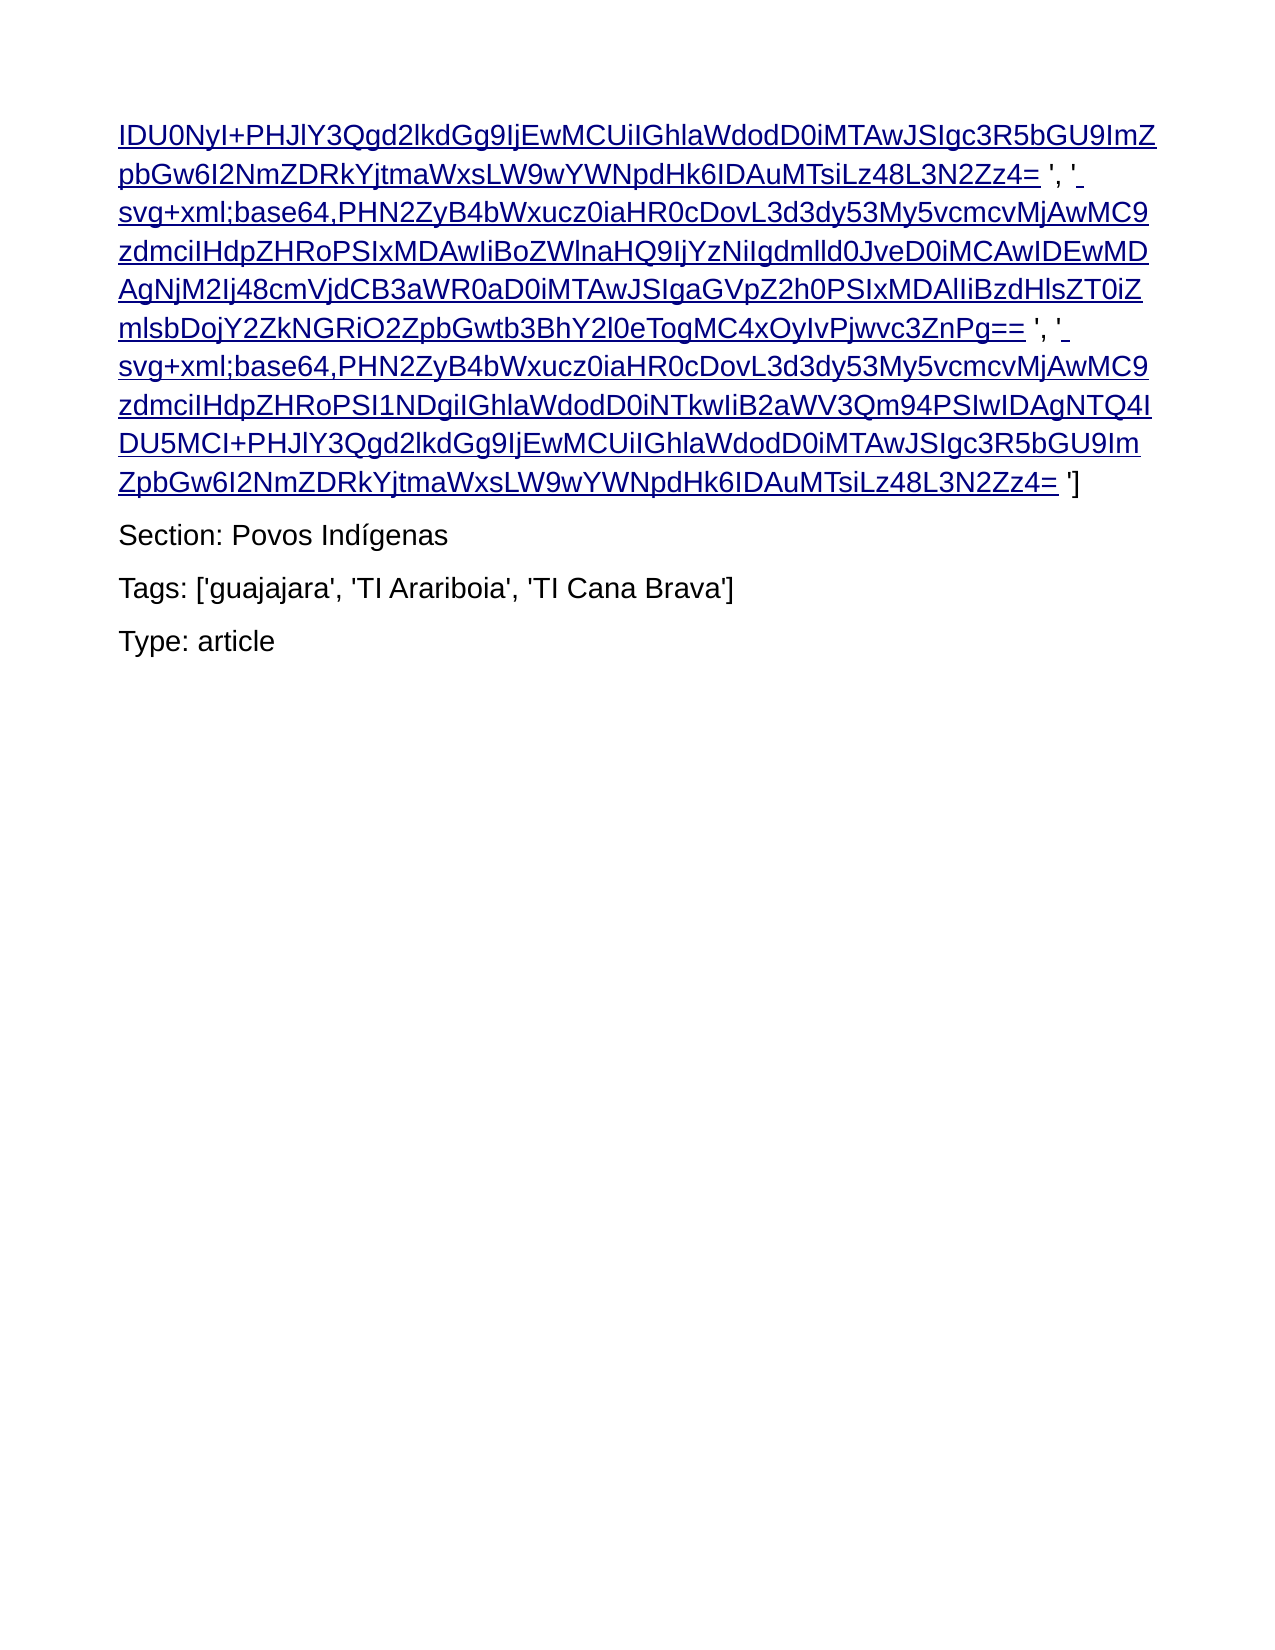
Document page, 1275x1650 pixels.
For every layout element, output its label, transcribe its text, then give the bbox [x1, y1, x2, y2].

text Type: article [118, 624, 1157, 658]
text Tags: ['guajajara', 'TI Arariboia', 'TI Cana Brava'] [118, 571, 1157, 605]
text IDU0NyI+PHJlY3Qgd2lkdGg9IjEwMCUiIGhlaWdodD0iMTAwJSIgc3R5bGU9ImZ [118, 118, 1157, 147]
text pbGw6I2NmZDRkYjtmaWxsLW9wYWNpdHk6IDAuMTsiLz48L3N2Zz4= ', ' svg+xml;base64,PHN2ZyB4bWxucz0iaHR0cDovL3d3dy53My5vcmcvMjAwMC9zdmciIHdpZHRoPSIxMDAwIiBoZWlnaHQ9IjYzNiIgdmlld0JveD0iMCAwIDEwMDAgNjM2Ij48cmVjdCB3aWR0aD0iMTAwJSIgaGVpZ2h0PSIxMDAlIiBzdHlsZT0iZmlsbDojY2ZkNGRiO2ZpbGwtb3BhY2l0eTogMC4xOyIvPjwvc3ZnPg== ', ' svg+xml;base64,PHN2ZyB4bWxucz0iaHR0cDovL3d3dy53My5vcmcvMjAwMC9zdmciIHdpZHRoPSI1NDgiIGhlaWdodD0iNTkwIiB2aWV3Qm94PSIwIDAgNTQ4IDU5MCI+PHJlY3Qgd2lkdGg9IjEwMCUiIGhlaWdodD0iMTAwJSIgc3R5bGU9ImZpbGw6I2NmZDRkYjtmaWxsLW9wYWNpdHk6IDAuMTsiLz48L3N2Zz4= '] [118, 149, 1157, 498]
text Section: Povos Indígenas [118, 518, 1157, 552]
